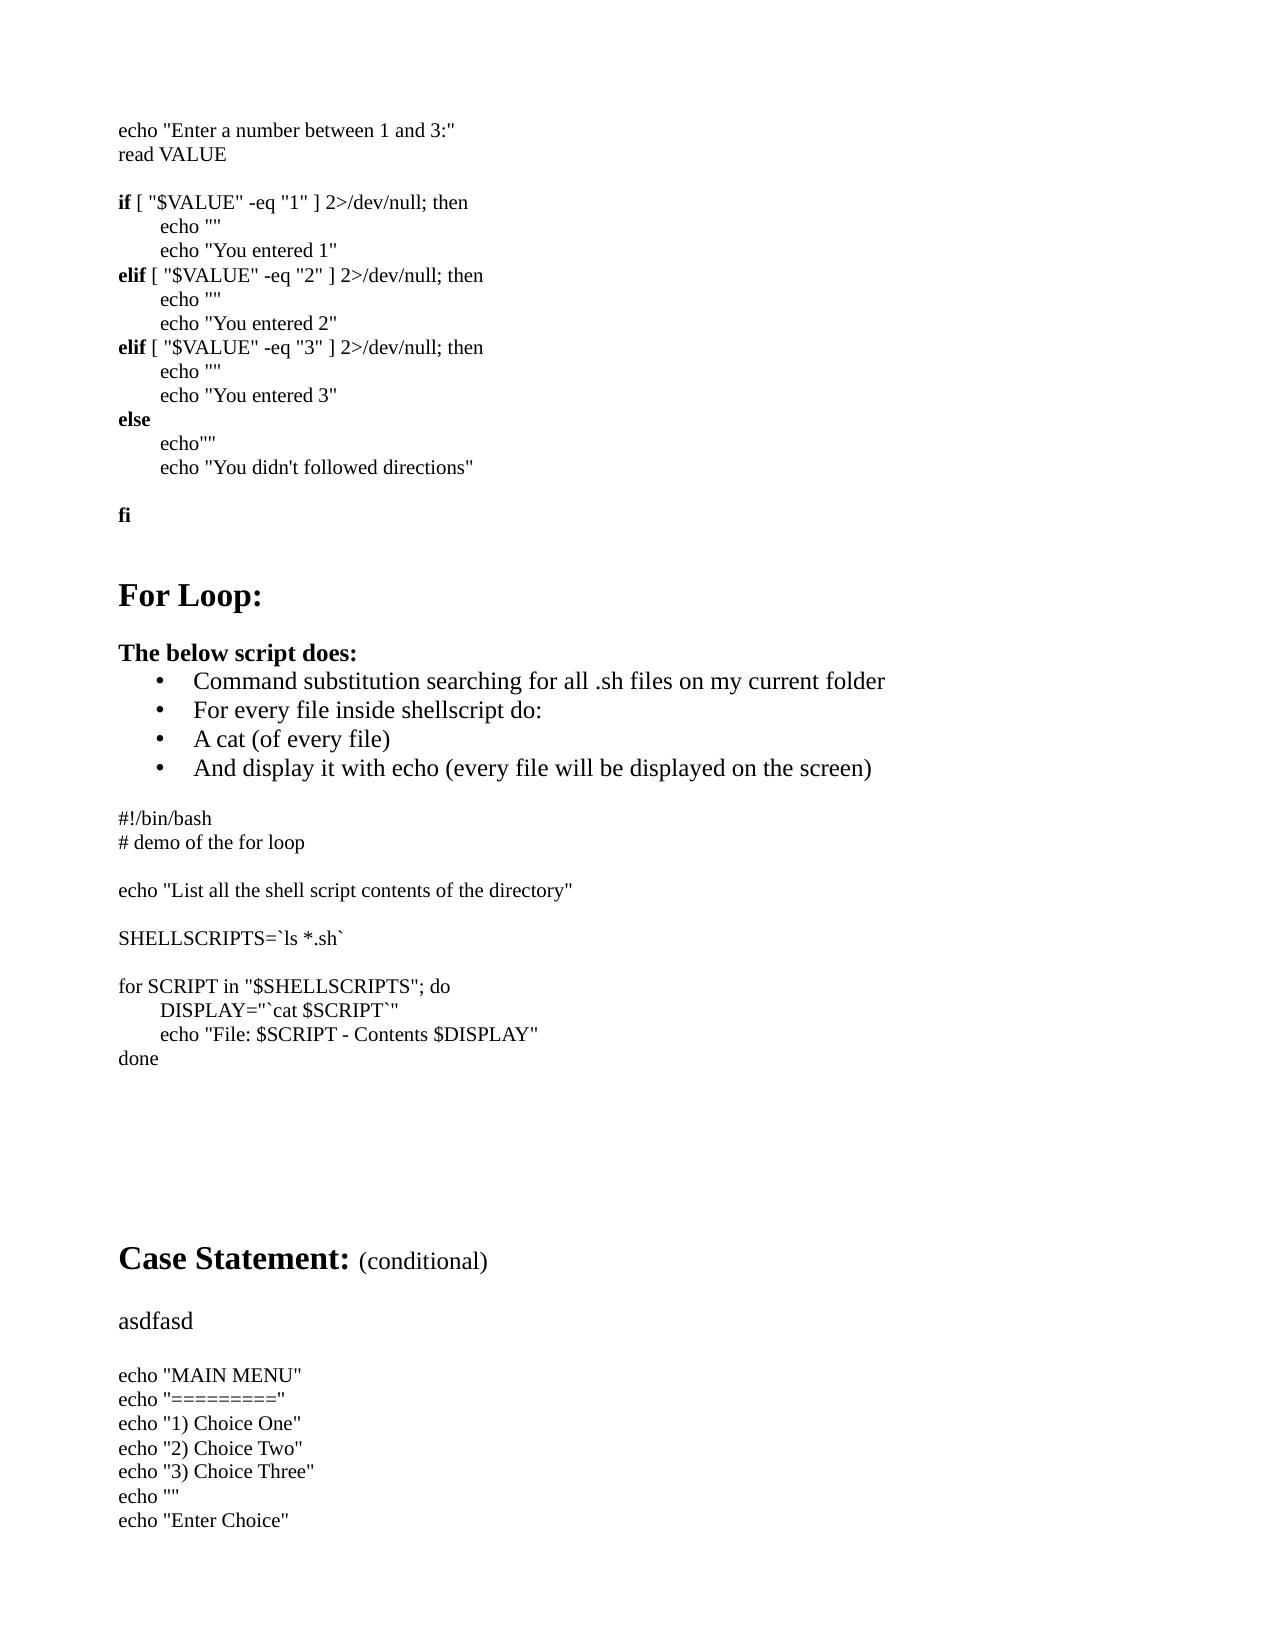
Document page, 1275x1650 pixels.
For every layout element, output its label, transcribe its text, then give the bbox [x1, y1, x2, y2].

text echo "3) Choice Three" [118, 1459, 1157, 1483]
text echo"" [118, 431, 1157, 455]
text echo "" [118, 1483, 1157, 1508]
text done [118, 1046, 1157, 1070]
text echo "MAIN MENU" [118, 1363, 1157, 1387]
text echo "2) Choice Two" [118, 1435, 1157, 1459]
text echo "Enter Choice" [118, 1508, 1157, 1532]
text echo "List all the shell script contents of the directory" [118, 878, 1157, 902]
text echo "1) Choice One" [118, 1411, 1157, 1435]
text echo "Enter a number between 1 and 3:" [118, 118, 1157, 142]
text echo "File: $SCRIPT - Contents $DISPLAY" [118, 1022, 1157, 1046]
text asdfasd [118, 1306, 1157, 1334]
text elif [ "$VALUE" -eq "3" ] 2>/dev/null; then [118, 335, 1157, 359]
text read VALUE [118, 142, 1157, 166]
text echo "" [118, 359, 1157, 383]
text if [ "$VALUE" -eq "1" ] 2>/dev/null; then [118, 190, 1157, 214]
list A cat (of every file) [156, 724, 1157, 753]
text DISPLAY="`cat $SCRIPT`" [118, 998, 1157, 1022]
text echo "" [118, 214, 1157, 238]
text fi [118, 503, 1157, 527]
text for SCRIPT in "$SHELLSCRIPTS"; do [118, 974, 1157, 998]
text echo "You entered 3" [118, 383, 1157, 407]
text # demo of the for loop [118, 829, 1157, 854]
list And display it with echo (every file will be displayed on the screen) [156, 753, 1157, 781]
text echo "" [118, 287, 1157, 311]
text echo "=========" [118, 1387, 1157, 1411]
text SHELLSCRIPTS=`ls *.sh` [118, 926, 1157, 950]
text elif [ "$VALUE" -eq "2" ] 2>/dev/null; then [118, 262, 1157, 287]
list For every file inside shellscript do: [156, 695, 1157, 724]
text echo "You didn't followed directions" [118, 455, 1157, 479]
text echo "You entered 2" [118, 311, 1157, 335]
text The below script does: [118, 638, 1157, 666]
text echo "You entered 1" [118, 238, 1157, 262]
list Command substitution searching for all .sh files on my current folder [156, 666, 1157, 695]
text Case Statement: (conditional) [118, 1239, 1157, 1277]
text else [118, 407, 1157, 431]
text For Loop: [118, 575, 1157, 614]
text #!/bin/bash [118, 806, 1157, 829]
